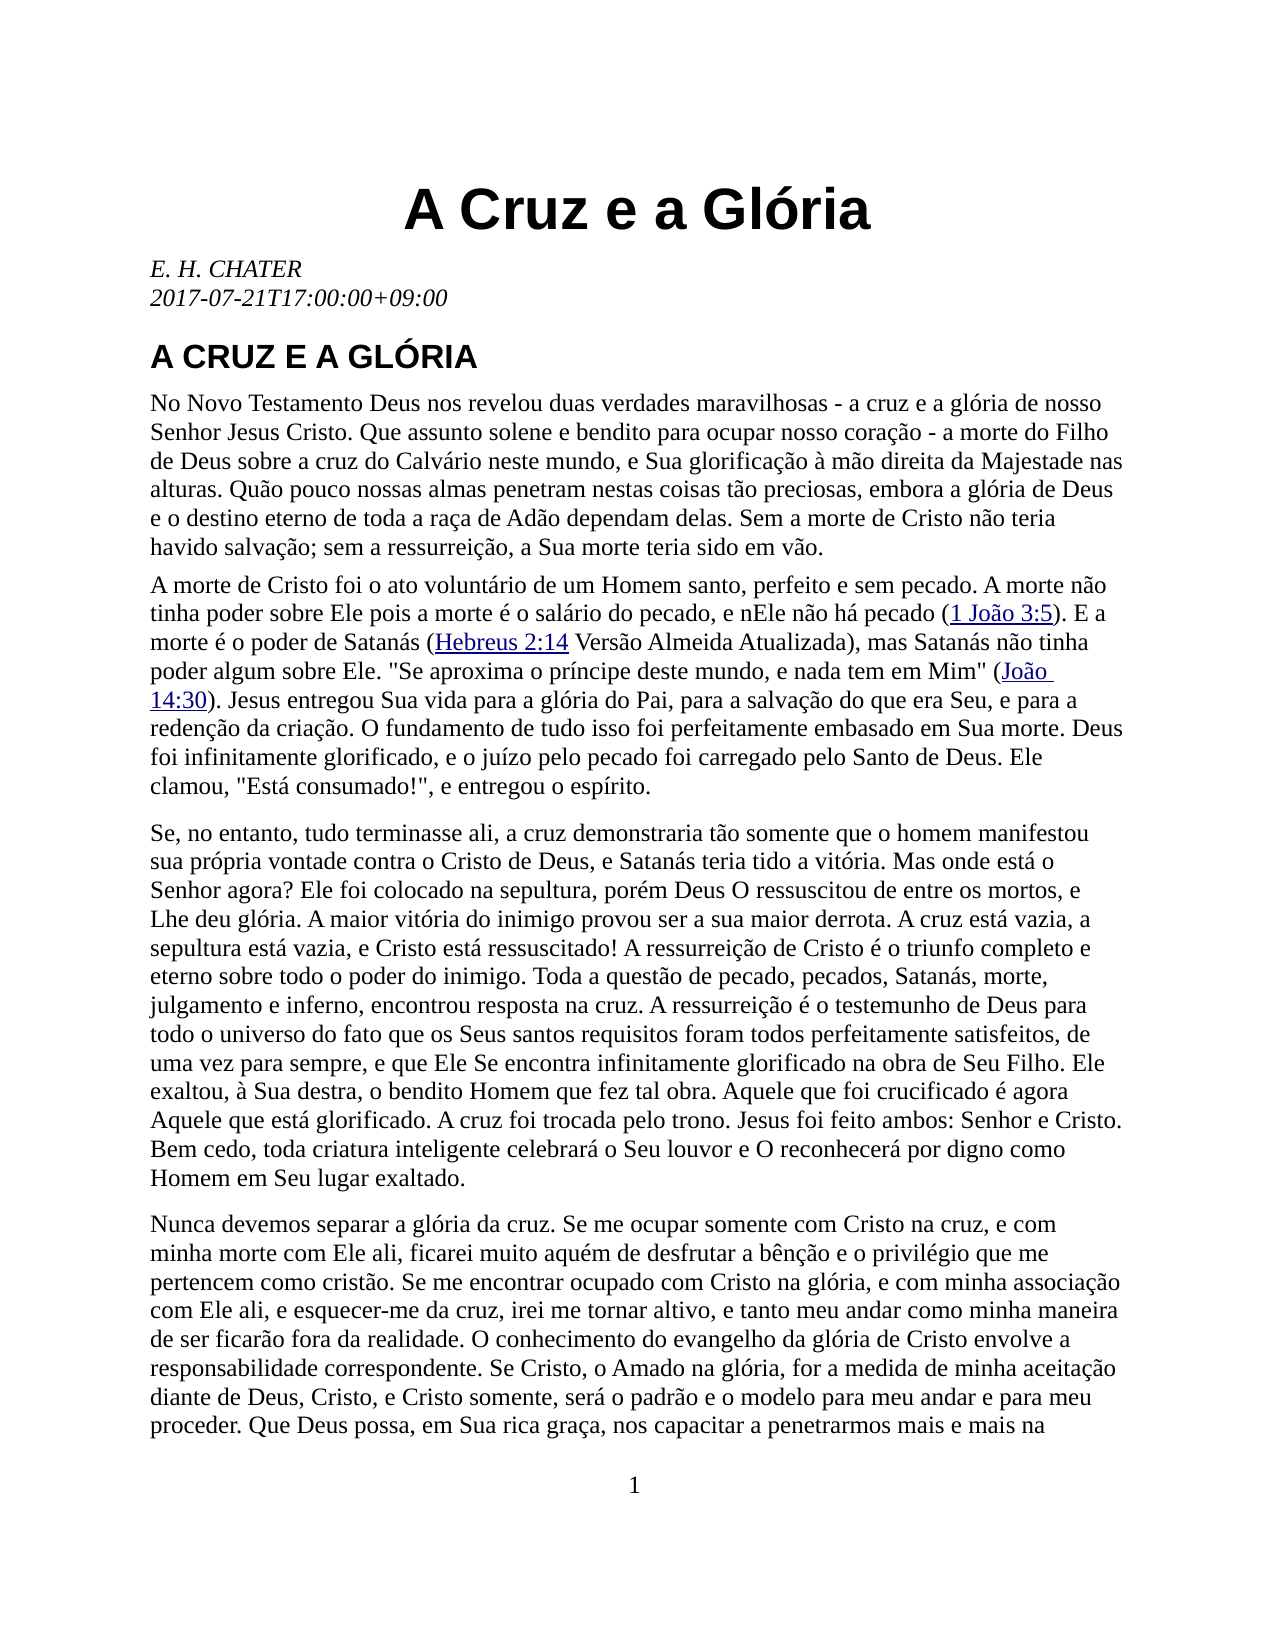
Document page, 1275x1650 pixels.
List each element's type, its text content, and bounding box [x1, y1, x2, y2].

text A morte de Cristo foi o ato voluntário de um Homem santo, perfeito e sem pecado. A morte não tinha poder sobre Ele pois a morte é o salário do pecado, e nEle não há pecado (1 João 3:5). E a morte é o poder de Satanás (Hebreus 2:14 Versão Almeida Atualizada), mas Satanás não tinha poder algum sobre Ele. "Se aproxima o príncipe deste mundo, e nada tem em Mim" (João 14:30). Jesus entregou Sua vida para a glória do Pai, para a salvação do que era Seu, e para a redenção da criação. O fundamento de tudo isso foi perfeitamente embasado em Sua morte. Deus foi infinitamente glorificado, e o juízo pelo pecado foi carregado pelo Santo de Deus. Ele clamou, "Está consumado!", e entregou o espírito. [150, 570, 1125, 800]
text No Novo Testamento Deus nos revelou duas verdades maravilhosas - a cruz e a glória de nosso Senhor Jesus Cristo. Que assunto solene e bendito para ocupar nosso coração - a morte do Filho de Deus sobre a cruz do Calvário neste mundo, e Sua glorificação à mão direita da Majestade nas alturas. Quão pouco nossas almas penetram nestas coisas tão preciosas, embora a glória de Deus e o destino eterno de toda a raça de Adão dependam delas. Sem a morte de Cristo não teria havido salvação; sem a ressurreição, a Sua morte teria sido em vão. [150, 388, 1125, 561]
title A Cruz e a Glória [150, 175, 1125, 242]
subtitle A CRUZ E A GLÓRIA [150, 337, 1125, 376]
text Se, no entanto, tudo terminasse ali, a cruz demonstraria tão somente que o homem manifestou sua própria vontade contra o Cristo de Deus, e Satanás teria tido a vitória. Mas onde está o Senhor agora? Ele foi colocado na sepultura, porém Deus O ressuscitou de entre os mortos, e Lhe deu glória. A maior vitória do inimigo provou ser a sua maior derrota. A cruz está vazia, a sepultura está vazia, e Cristo está ressuscitado! A ressurreição de Cristo é o triunfo completo e eterno sobre todo o poder do inimigo. Toda a questão de pecado, pecados, Satanás, morte, julgamento e inferno, encontrou resposta na cruz. A ressurreição é o testemunho de Deus para todo o universo do fato que os Seus santos requisitos foram todos perfeitamente satisfeitos, de uma vez para sempre, e que Ele Se encontra infinitamente glorificado na obra de Seu Filho. Ele exaltou, à Sua destra, o bendito Homem que fez tal obra. Aquele que foi crucificado é agora Aquele que está glorificado. A cruz foi trocada pelo trono. Jesus foi feito ambos: Senhor e Cristo. Bem cedo, toda criatura inteligente celebrará o Seu louvor e O reconhecerá por digno como Homem em Seu lugar exaltado. [150, 818, 1125, 1191]
text E. H. CHATER [150, 254, 1125, 283]
text Nunca devemos separar a glória da cruz. Se me ocupar somente com Cristo na cruz, e com minha morte com Ele ali, ficarei muito aquém de desfrutar a bênção e o privilégio que me pertencem como cristão. Se me encontrar ocupado com Cristo na glória, e com minha associação com Ele ali, e esquecer-me da cruz, irei me tornar altivo, e tanto meu andar como minha maneira de ser ficarão fora da realidade. O conhecimento do evangelho da glória de Cristo envolve a responsabilidade correspondente. Se Cristo, o Amado na glória, for a medida de minha aceitação diante de Deus, Cristo, e Cristo somente, será o padrão e o modelo para meu andar e para meu proceder. Que Deus possa, em Sua rica graça, nos capacitar a penetrarmos mais e mais na [150, 1209, 1125, 1439]
text 2017-07-21T17:00:00+09:00 [150, 283, 1125, 312]
